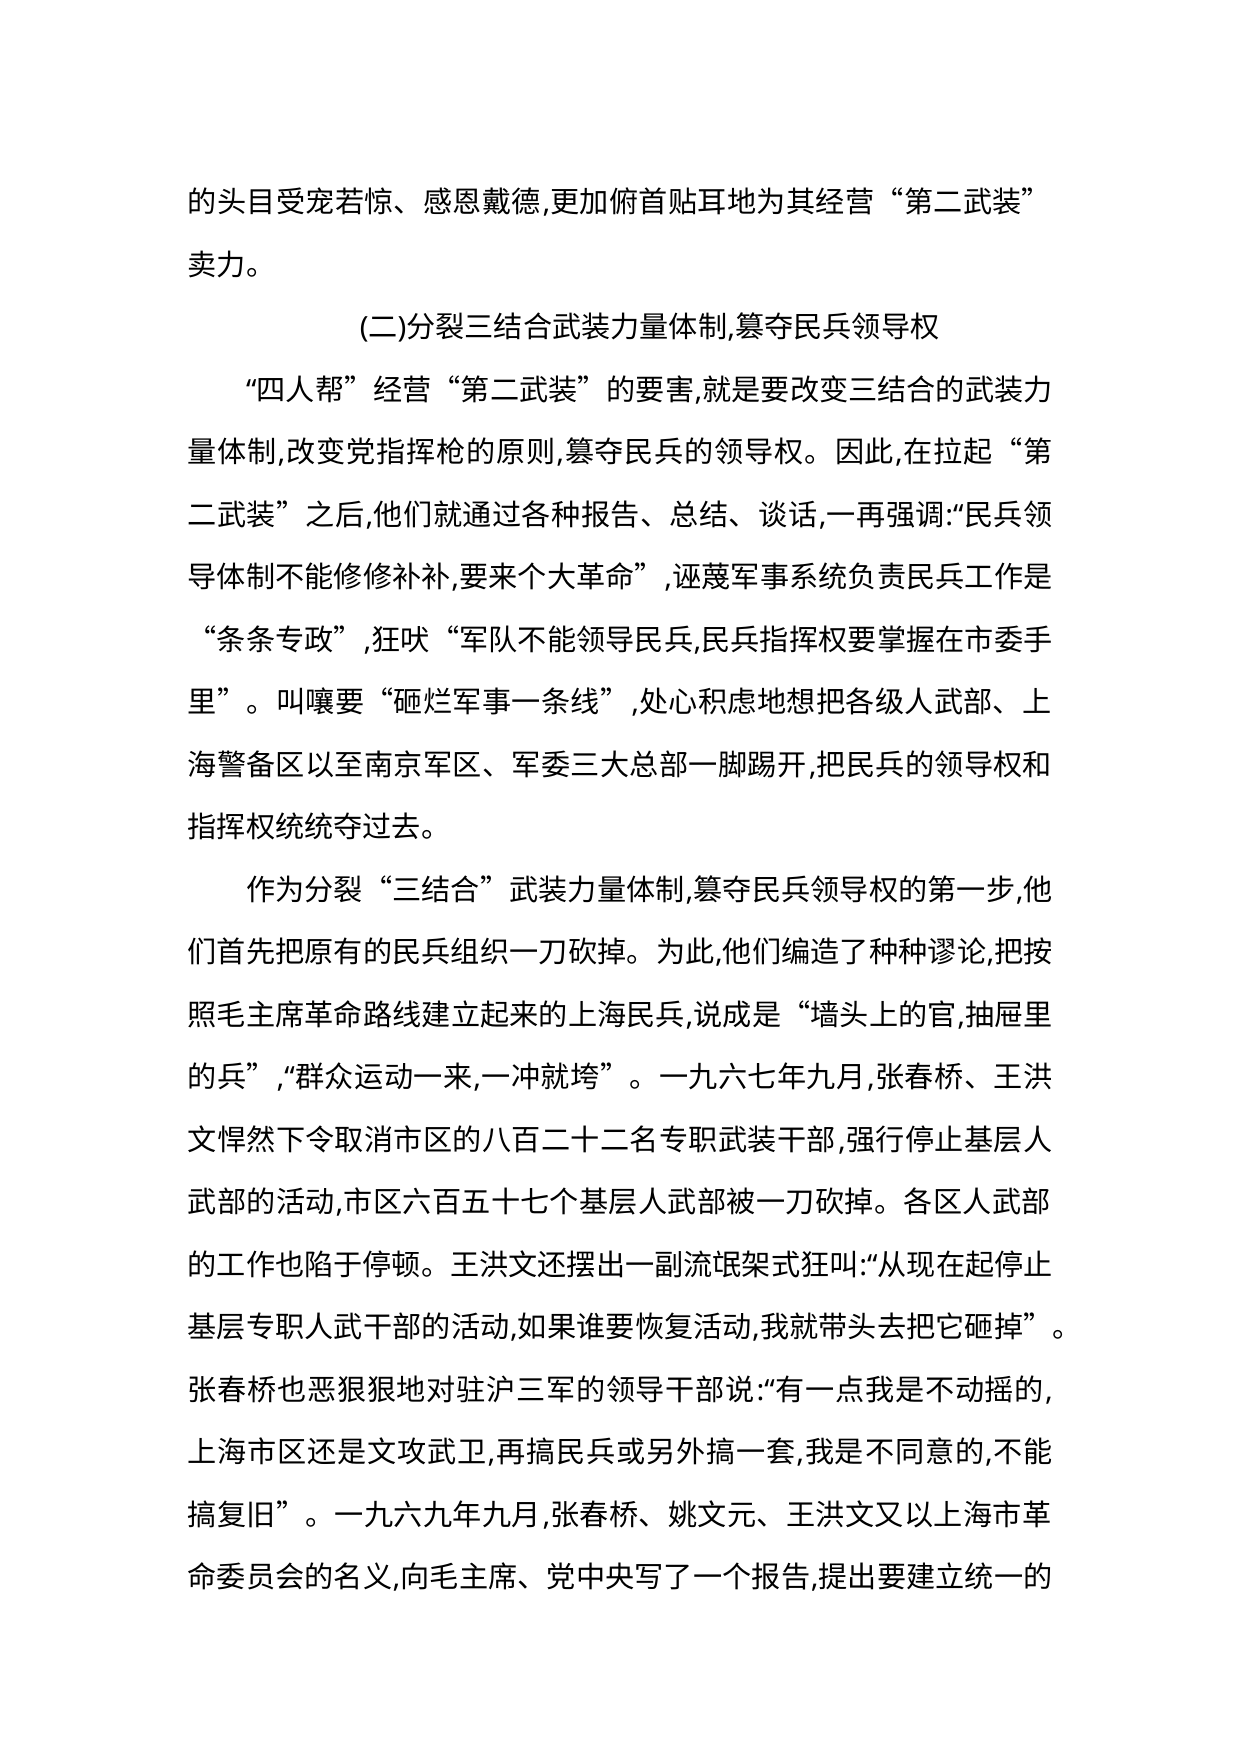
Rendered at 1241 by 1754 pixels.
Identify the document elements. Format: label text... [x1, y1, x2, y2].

text 在领导关系上,“第二武装”直接隶属于“四人帮”,地方党组织和军事部门根本无权领导。张春桥、姚文元、王洪文在上海时,“第二武装”由他们直接掌管,张、姚、王到了北京之后,则由马天水、徐景贤、王秀珍代为掌管,张、王等人则实行遥控重大问题须经他们点头才能决定。一九六八年二月十五日,上海市文攻武卫指挥部就曾向市革命委员会提出过一份《关于指挥和调动文攻武卫权限规定的请示报告》,其中规定:“市文攻武卫的各级组织、各个成员,不论平时或战时,都必须听从张春桥、姚文元同志的领导和指挥”。王洪文也曾多次对他的党羽交代:“上海民兵是我和春桥搞起来的”,“我是抓住不放的”,这支队伍“不能多头指挥”,“不要被人家指挥”。甚至下令,调动一个连,要经过他,调动一个营,要经过张春桥。为了加强对“第二武装”的控制,张春桥、王洪文一伙还袭用资产阶级政客的手腕,对市指挥部的头目又压又捧,一旦发现他们稍稍偏离轨道,便厉声斥责,“第二武装”横行这十年间,市指挥部根据张春桥、王洪文等人的旨意,曾经多次进行所谓的“整风”。然而在更多的情况下,则采取“捧”的一手,利用“接见”“照相”等进行笼络。一九六八年,上海市召开学习毛主席著作积极分子代表大会,张、王亲自把市文攻武卫指挥部树为活学活用的典型;一九七一年,上海市召开第四次党代会,他们又专门给市指挥部一个名额,要其派代表出席;一九七三年召开四届人大时,“四人帮”在上海的党羽,又特地从上海市出席四届人大的代表中,留出一个名额,把李彬山拉入四届人大;一九七五年间,王洪文又特地让施尚英出国参观。江青也曾先后两次派人到上海了解文攻武卫的情况和送用油莎豆制成的酒,以示“慰问”。所有这一切,都使市指挥部的头目受宠若惊、感恩戴德,更加俯首贴耳地为其经营“第二武装”卖力。 [187, 158, 1053, 283]
text 作为分裂“三结合”武装力量体制,篡夺民兵领导权的第一步,他们首先把原有的民兵组织一刀砍掉。为此,他们编造了种种谬论,把按照毛主席革命路线建立起来的上海民兵,说成是“墙头上的官,抽屉里的兵”,“群众运动一来,一冲就垮”。一九六七年九月,张春桥、王洪文悍然下令取消市区的八百二十二名专职武装干部,强行停止基层人武部的活动,市区六百五十七个基层人武部被一刀砍掉。各区人武部的工作也陷于停顿。王洪文还摆出一副流氓架式狂叫:“从现在起停止基层专职人武干部的活动,如果谁要恢复活动,我就带头去把它砸掉”。张春桥也恶狠狠地对驻沪三军的领导干部说:“有一点我是不动摇的,上海市区还是文攻武卫,再搞民兵或另外搞一套,我是不同意的,不能搞复旧”。一九六九年九月,张春桥、姚文元、王洪文又以上海市革命委员会的名义,向毛主席、党中央写了一个报告,提出要建立统一的民兵指挥机构。胡说:市、区两级的文攻武卫指挥部是三结合的领导机构,郊区十个县的民兵组织,在重建的基础上,仿效市区建立指挥部,在市革会统一领导下,由市指挥部具体负责抓好人民武装建设,原市区、郊县的武装部可以撤消。”公然否定党中央、中央军委对全国武装力量的集中统一领导,妄图一口吞掉民兵工作的基层领导部门。 [187, 846, 1053, 1596]
text “四人帮”经营“第二武装”的要害,就是要改变三结合的武装力量体制,改变党指挥枪的原则,篡夺民兵的领导权。因此,在拉起“第二武装”之后,他们就通过各种报告、总结、谈话,一再强调:“民兵领导体制不能修修补补,要来个大革命”,诬蔑军事系统负责民兵工作是“条条专政”,狂吠“军队不能领导民兵,民兵指挥权要掌握在市委手里”。叫嚷要“砸烂军事一条线”,处心积虑地想把各级人武部、上海警备区以至南京军区、军委三大总部一脚踢开,把民兵的领导权和指挥权统统夺过去。 [187, 346, 1053, 846]
text (二)分裂三结合武装力量体制,篡夺民兵领导权 [187, 283, 1053, 346]
